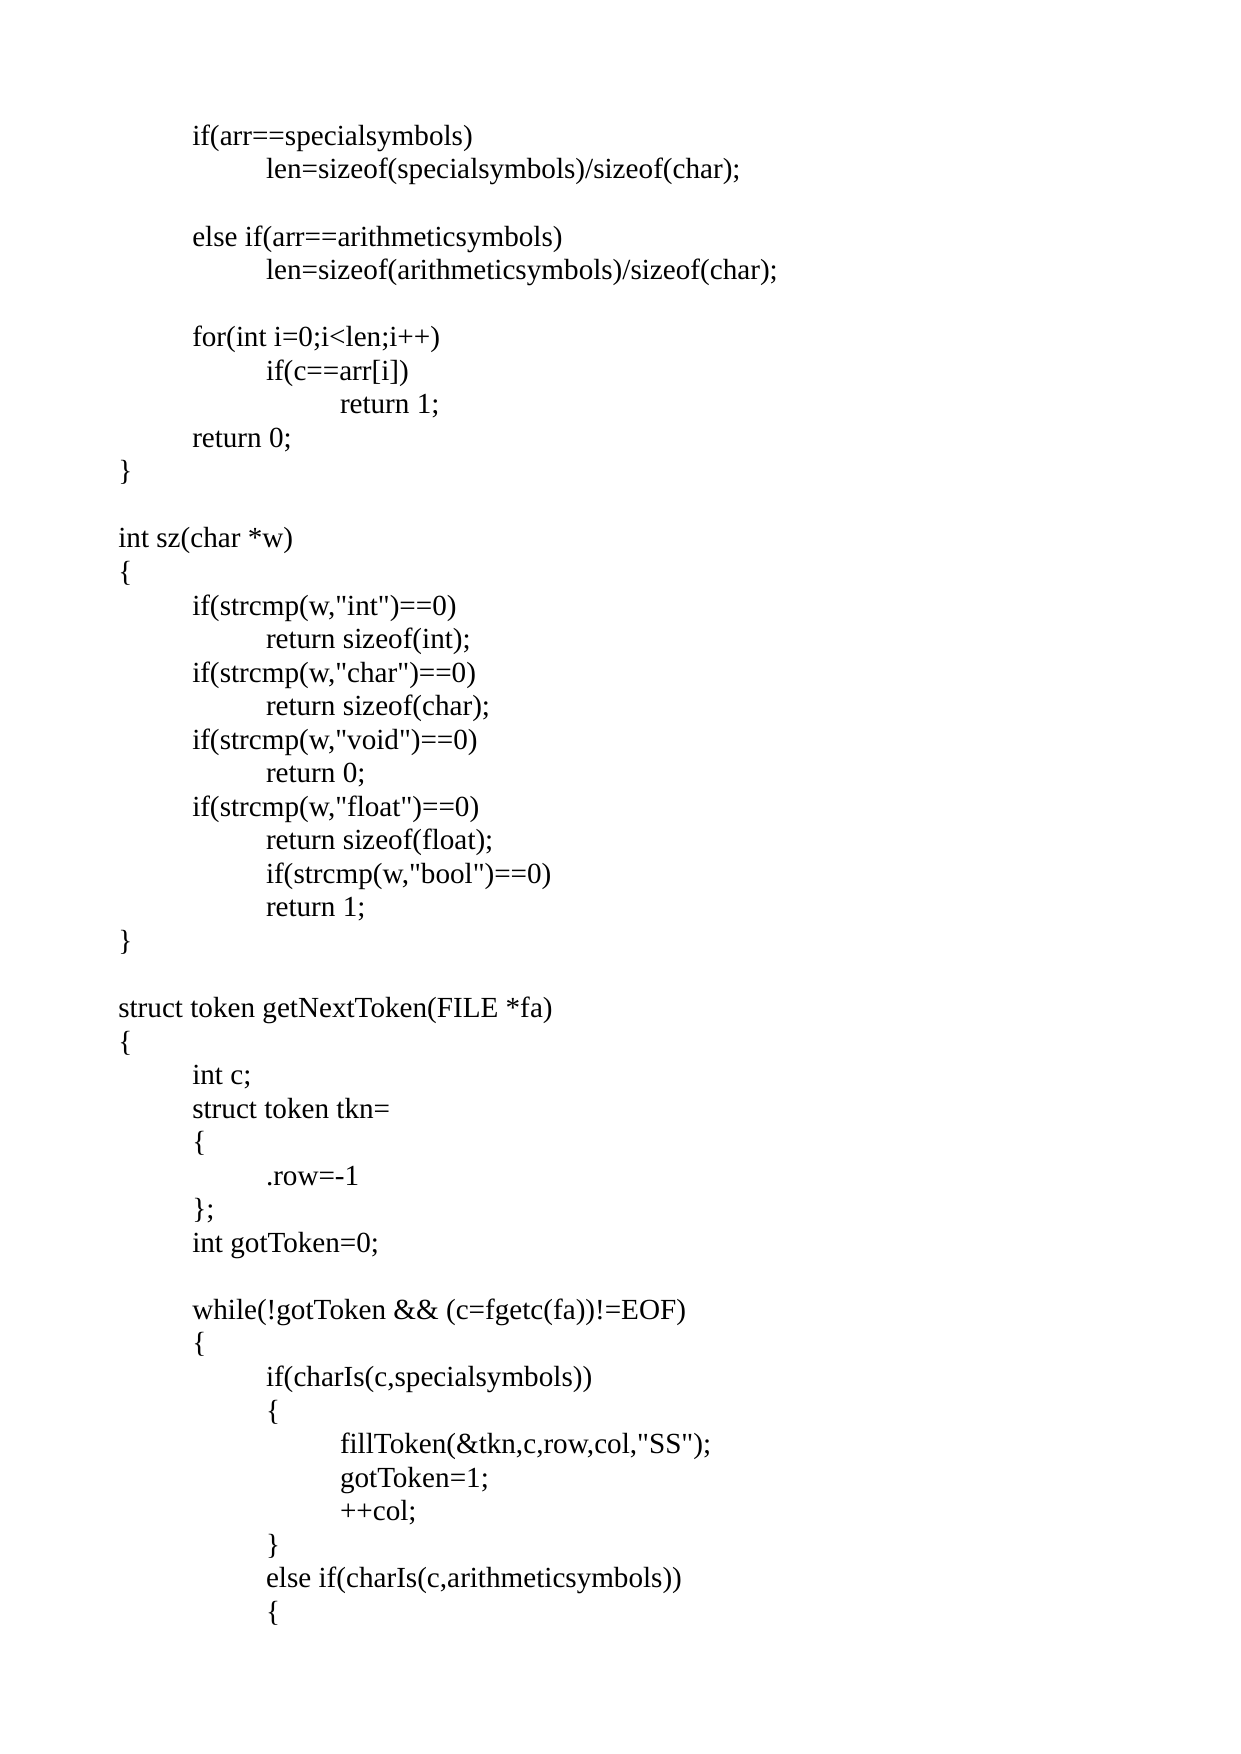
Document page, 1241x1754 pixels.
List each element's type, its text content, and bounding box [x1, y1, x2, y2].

text while(!gotToken && (c=fgetc(fa))!=EOF) [118, 1292, 1122, 1326]
text if(strcmp(w,"void")==0) [118, 722, 1122, 755]
text if(strcmp(w,"float")==0) [118, 789, 1122, 822]
text int c; [118, 1057, 1122, 1091]
text if(arr==specialsymbols) [118, 118, 1122, 152]
text if(charIs(c,specialsymbols)) [118, 1359, 1122, 1393]
text len=sizeof(arithmeticsymbols)/sizeof(char); [118, 252, 1122, 286]
text len=sizeof(specialsymbols)/sizeof(char); [118, 152, 1122, 185]
text } [118, 923, 1122, 957]
text { [118, 1024, 1122, 1057]
text return 0; [118, 420, 1122, 453]
text { [118, 1124, 1122, 1158]
text return 0; [118, 755, 1122, 789]
text { [118, 554, 1122, 588]
text else if(arr==arithmeticsymbols) [118, 219, 1122, 252]
text .row=-1 [118, 1158, 1122, 1191]
text else if(charIs(c,arithmeticsymbols)) [118, 1560, 1122, 1594]
text struct token getNextToken(FILE *fa) [118, 990, 1122, 1024]
text return sizeof(int); [118, 621, 1122, 655]
text if(strcmp(w,"int")==0) [118, 588, 1122, 621]
text return sizeof(char); [118, 688, 1122, 722]
text struct token tkn= [118, 1091, 1122, 1124]
text ++col; [118, 1493, 1122, 1527]
text if(strcmp(w,"bool")==0) [118, 856, 1122, 889]
text int sz(char *w) [118, 521, 1122, 554]
text { [118, 1393, 1122, 1426]
text gotToken=1; [118, 1460, 1122, 1493]
text if(strcmp(w,"char")==0) [118, 655, 1122, 688]
text } [118, 1527, 1122, 1560]
text } [118, 453, 1122, 487]
text return 1; [118, 889, 1122, 923]
text { [118, 1326, 1122, 1359]
text fillToken(&tkn,c,row,col,"SS"); [118, 1426, 1122, 1460]
text { [118, 1594, 1122, 1627]
text }; [118, 1191, 1122, 1225]
text int gotToken=0; [118, 1225, 1122, 1258]
text return sizeof(float); [118, 822, 1122, 856]
text for(int i=0;i<len;i++) [118, 319, 1122, 353]
text if(c==arr[i]) [118, 353, 1122, 386]
text return 1; [118, 386, 1122, 420]
